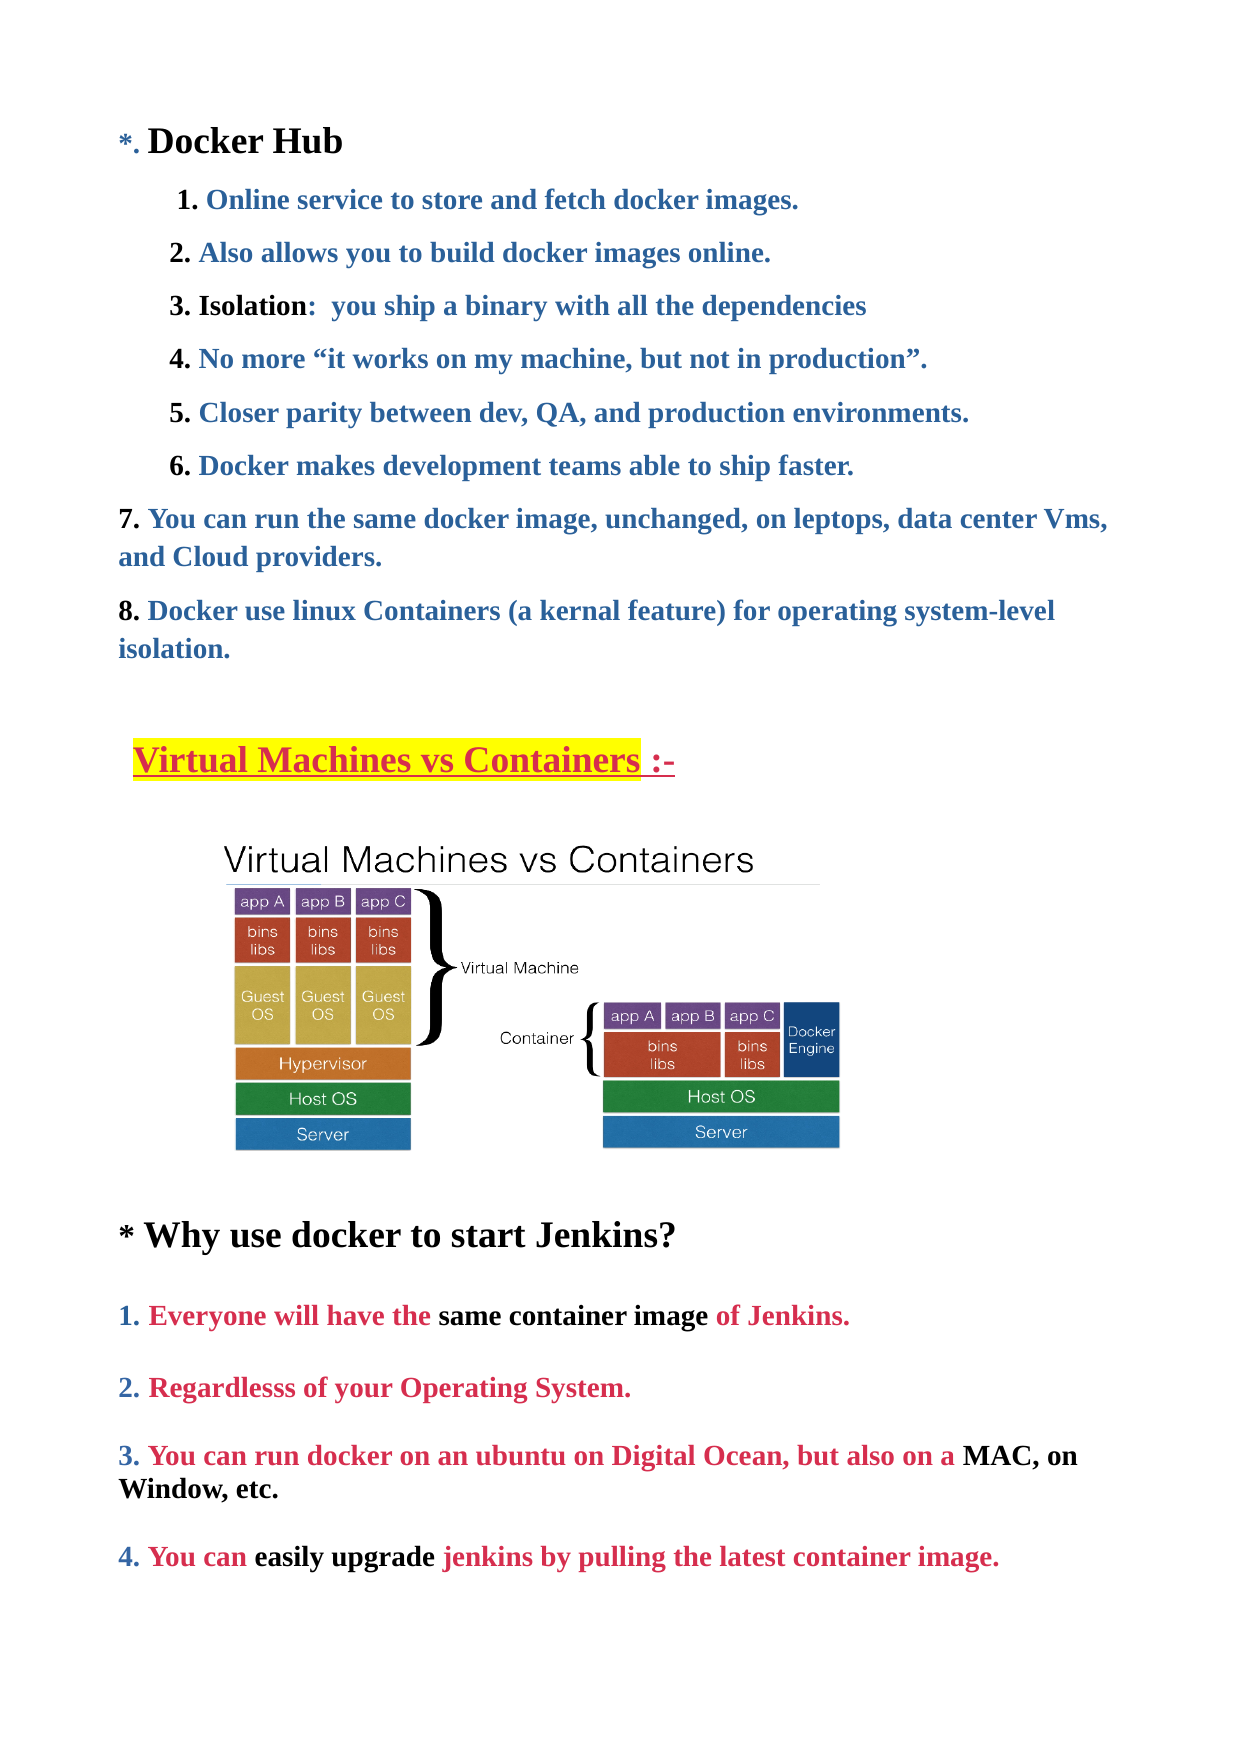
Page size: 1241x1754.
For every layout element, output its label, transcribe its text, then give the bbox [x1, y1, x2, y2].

text 1. Everyone will have the same container image of Jenkins. [118, 1294, 1122, 1333]
text 6. Docker makes development teams able to ship faster. [118, 448, 1122, 481]
text 7. You can run the same docker image, unchanged, on leptops, data center Vms, and Cloud providers. [118, 501, 1122, 573]
text 3. Isolation: you ship a binary with all the dependencies [118, 288, 1122, 322]
text 3. You can run docker on an ubuntu on Digital Ocean, but also on a MAC, on Window, etc. [118, 1438, 1122, 1505]
text 2. Also allows you to build docker images online. [118, 235, 1122, 269]
text 5. Closer parity between dev, QA, and production environments. [118, 395, 1122, 428]
text * Why use docker to start Jenkins? [118, 1213, 1122, 1256]
text 1. Online service to store and fetch docker images. [118, 182, 1122, 216]
text Virtual Machines vs Containers :- [118, 737, 1122, 781]
text 2. Regardlesss of your Operating System. [118, 1366, 1122, 1404]
text 4. No more “it works on my machine, but not in production”. [118, 342, 1122, 375]
text *. Docker Hub [118, 118, 1122, 161]
text 4. You can easily upgrade jenkins by pulling the latest container image. [118, 1539, 1122, 1572]
picture [199, 836, 847, 1151]
text 8. Docker use linux Containers (a kernal feature) for operating system-level isolation. [118, 593, 1122, 665]
